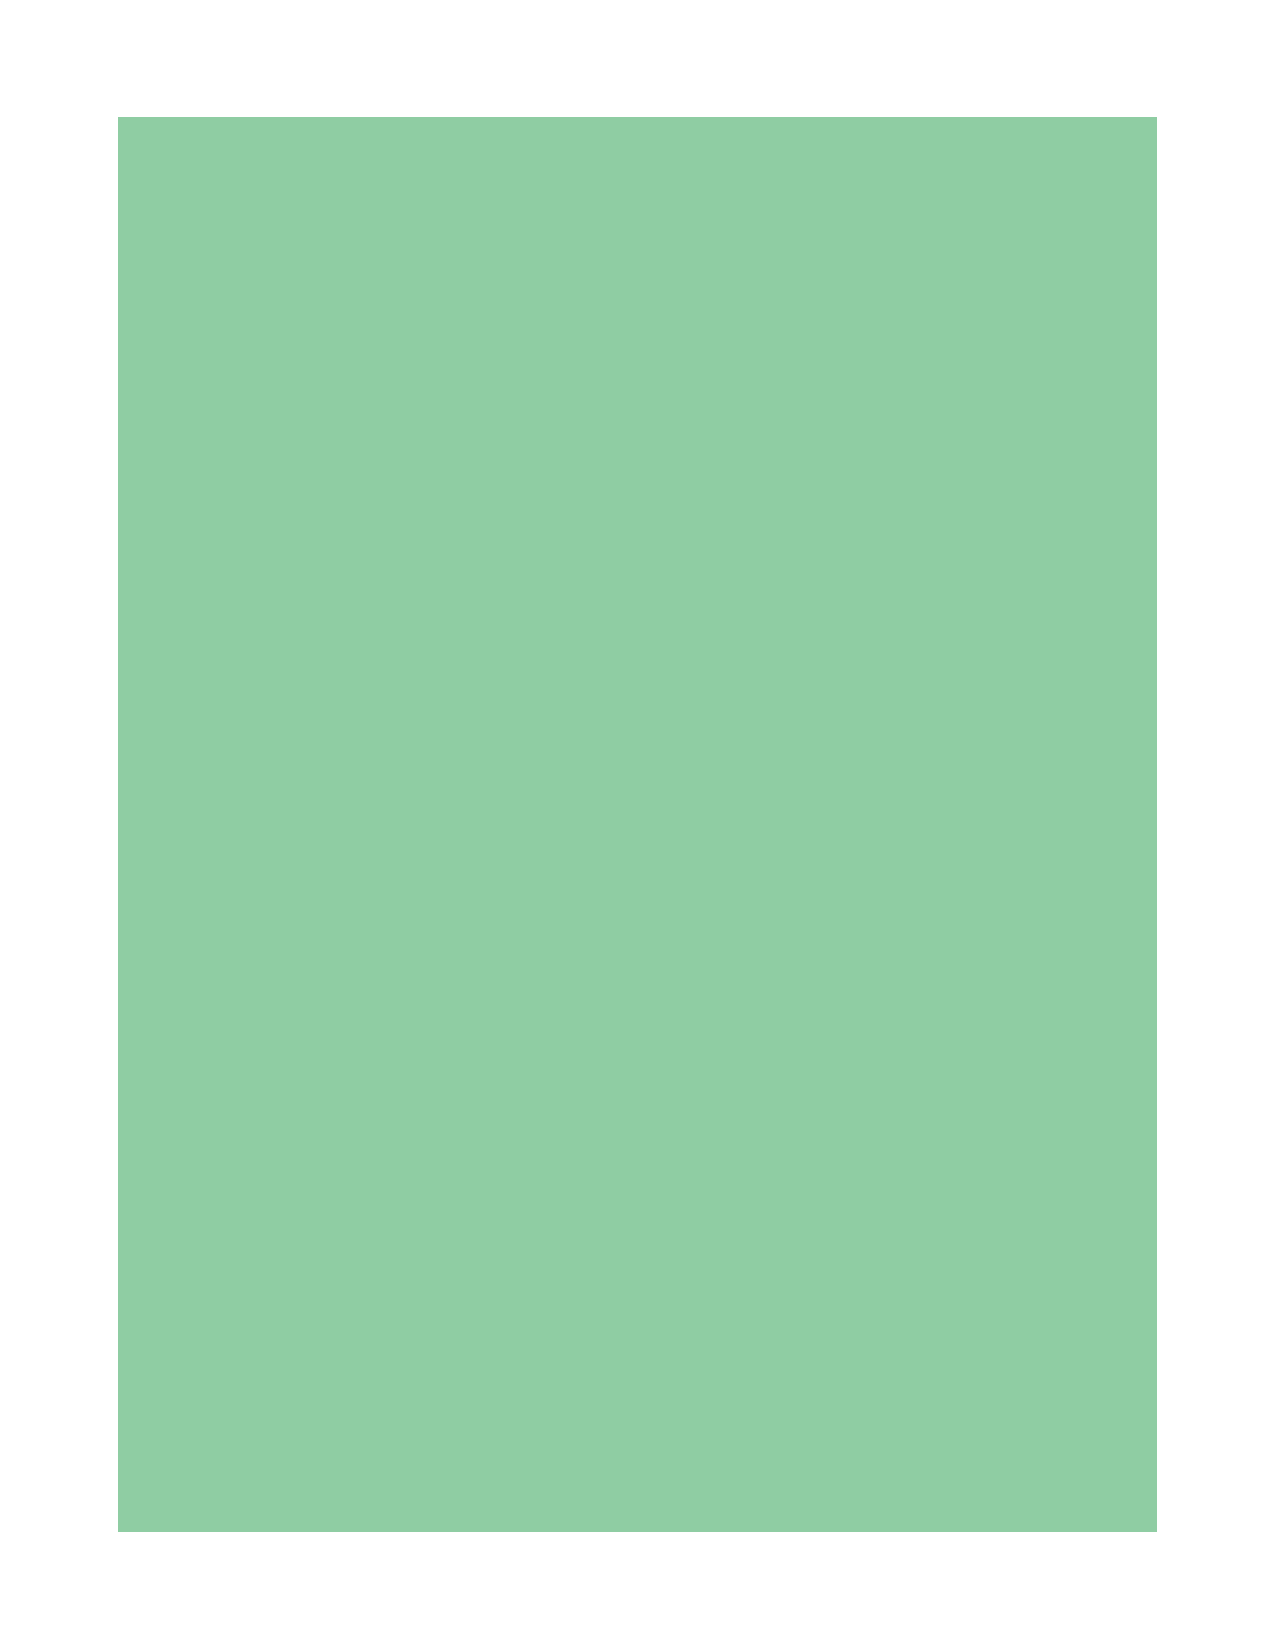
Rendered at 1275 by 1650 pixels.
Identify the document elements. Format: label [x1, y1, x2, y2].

picture [118, 117, 1157, 1532]
